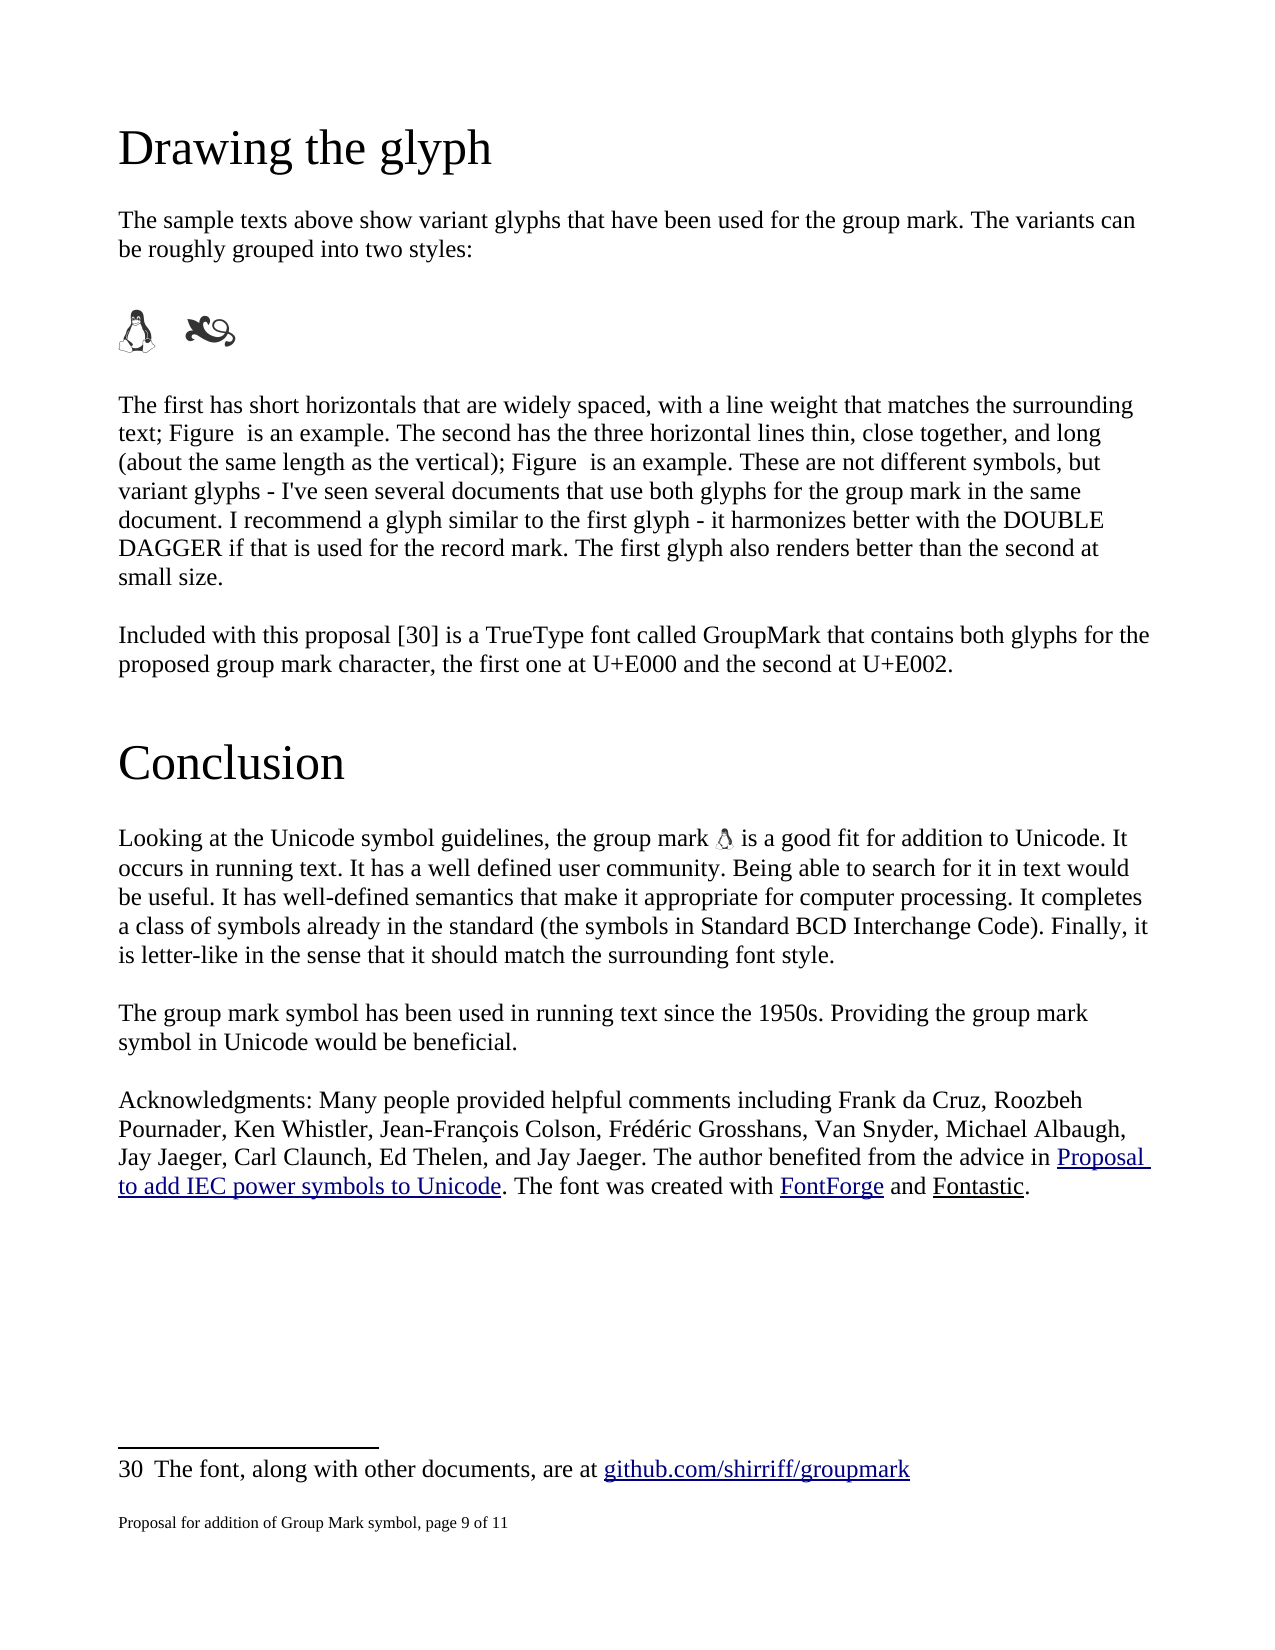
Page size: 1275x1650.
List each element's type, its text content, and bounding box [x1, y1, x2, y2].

text Acknowledgments: Many people provided helpful comments including Frank da Cruz, Roozbeh Pournader, Ken Whistler, Jean-François Colson, Frédéric Grosshans, Van Snyder, Michael Albaugh, Jay Jaeger, Carl Claunch, Ed Thelen, and Jay Jaeger. The author benefited from the advice in Proposal to add IEC power symbols to Unicode. The font was created with FontForge and Fontastic. [118, 1085, 1157, 1200]
text Included with this proposal [] is a TrueType font called GroupMark that contains both glyphs for the proposed group mark character, the first one at U+E000 and the second at U+E002. [118, 620, 1157, 678]
text The font, along with other documents, are at github.com/shirriff/groupmark [118, 1454, 1157, 1483]
text Looking at the Unicode symbol guidelines, the group mark  is a good fit for addition to Unicode. It occurs in running text. It has a well defined user community. Being able to search for it in text would be useful. It has well-defined semantics that make it appropriate for computer processing. It completes a class of symbols already in the standard (the symbols in Standard BCD Interchange Code). Finally, it is letter-like in the sense that it should match the surrounding font style. [118, 819, 1157, 968]
subtitle Drawing the glyph [118, 118, 1157, 176]
text The group mark symbol has been used in running text since the 1950s. Providing the group mark symbol in Unicode would be beneficial. [118, 998, 1157, 1055]
text   [118, 292, 1157, 360]
text The sample texts above show variant glyphs that have been used for the group mark. The variants can be roughly grouped into two styles: [118, 205, 1157, 263]
text The first has short horizontals that are widely spaced, with a line weight that matches the surrounding text; Figure 5 is an example. The second has the three horizontal lines thin, close together, and long (about the same length as the vertical); Figure 8 is an example. These are not different symbols, but variant glyphs - I've seen several documents that use both glyphs for the group mark in the same document. I recommend a glyph similar to the first glyph - it harmonizes better with the DOUBLE DAGGER if that is used for the record mark. The first glyph also renders better than the second at small size. [118, 390, 1157, 591]
subtitle Conclusion [118, 732, 1157, 790]
